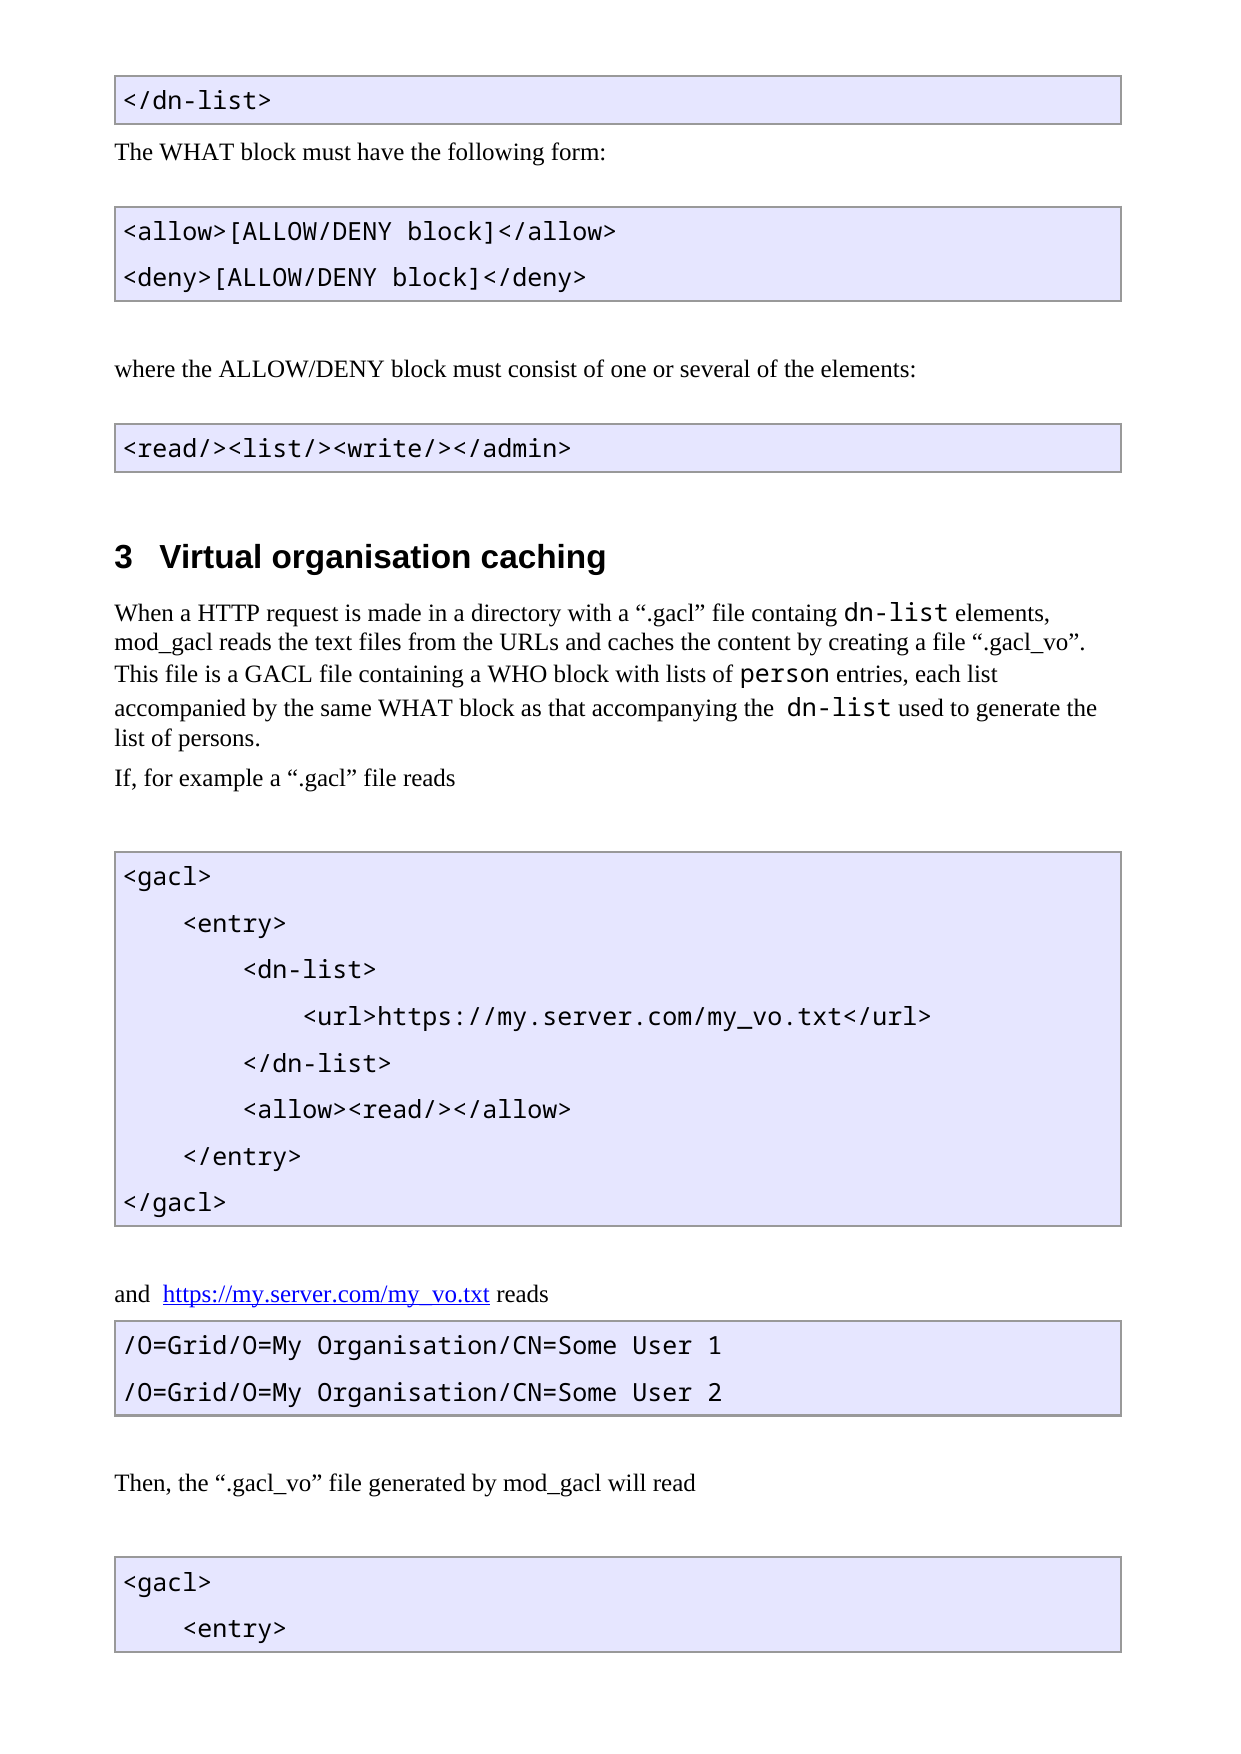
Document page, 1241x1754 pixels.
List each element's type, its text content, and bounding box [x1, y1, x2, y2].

text The WHAT block must have the following form: [114, 138, 1122, 193]
text <gacl> [116, 1558, 1120, 1598]
text <dn-list> [116, 944, 1120, 986]
text <allow><read/></allow> [116, 1084, 1120, 1126]
text </entry> [116, 1130, 1120, 1172]
text <deny>[ALLOW/DENY block]</deny> [116, 252, 1120, 300]
text <entry> [116, 898, 1120, 940]
text </dn-list> [116, 77, 1120, 123]
text </gacl> [116, 1177, 1120, 1225]
text /O=Grid/O=My Organisation/CN=Some User 1 [116, 1322, 1120, 1362]
text <gacl> [116, 853, 1120, 893]
subtitle Virtual organisation caching [114, 538, 1122, 575]
text If, for example a “.gacl” file reads [114, 764, 1122, 792]
text /O=Grid/O=My Organisation/CN=Some User 2 [116, 1367, 1120, 1414]
text </dn-list> [116, 1037, 1120, 1079]
text <url>https://my.server.com/my_vo.txt</url> [116, 991, 1120, 1033]
text <read/><list/><write/></admin> [116, 425, 1120, 471]
text When a HTTP request is made in a directory with a “.gacl” file containg dn-list elements, mod_gacl reads the text files from the URLs and caches the content by creating a file “.gacl_vo”. This file is a GACL file containing a WHO block with lists of person entries, each list accompanied by the same WHAT block as that accompanying the dn-list used to generate the list of persons. [114, 594, 1122, 752]
text where the ALLOW/DENY block must consist of one or several of the elements: [114, 355, 1122, 410]
text <entry> [116, 1603, 1120, 1651]
text <allow>[ALLOW/DENY block]</allow> [116, 208, 1120, 248]
text and https://my.server.com/my_vo.txt reads [114, 1280, 1122, 1307]
text Then, the “.gacl_vo” file generated by mod_gacl will read [114, 1469, 1122, 1497]
